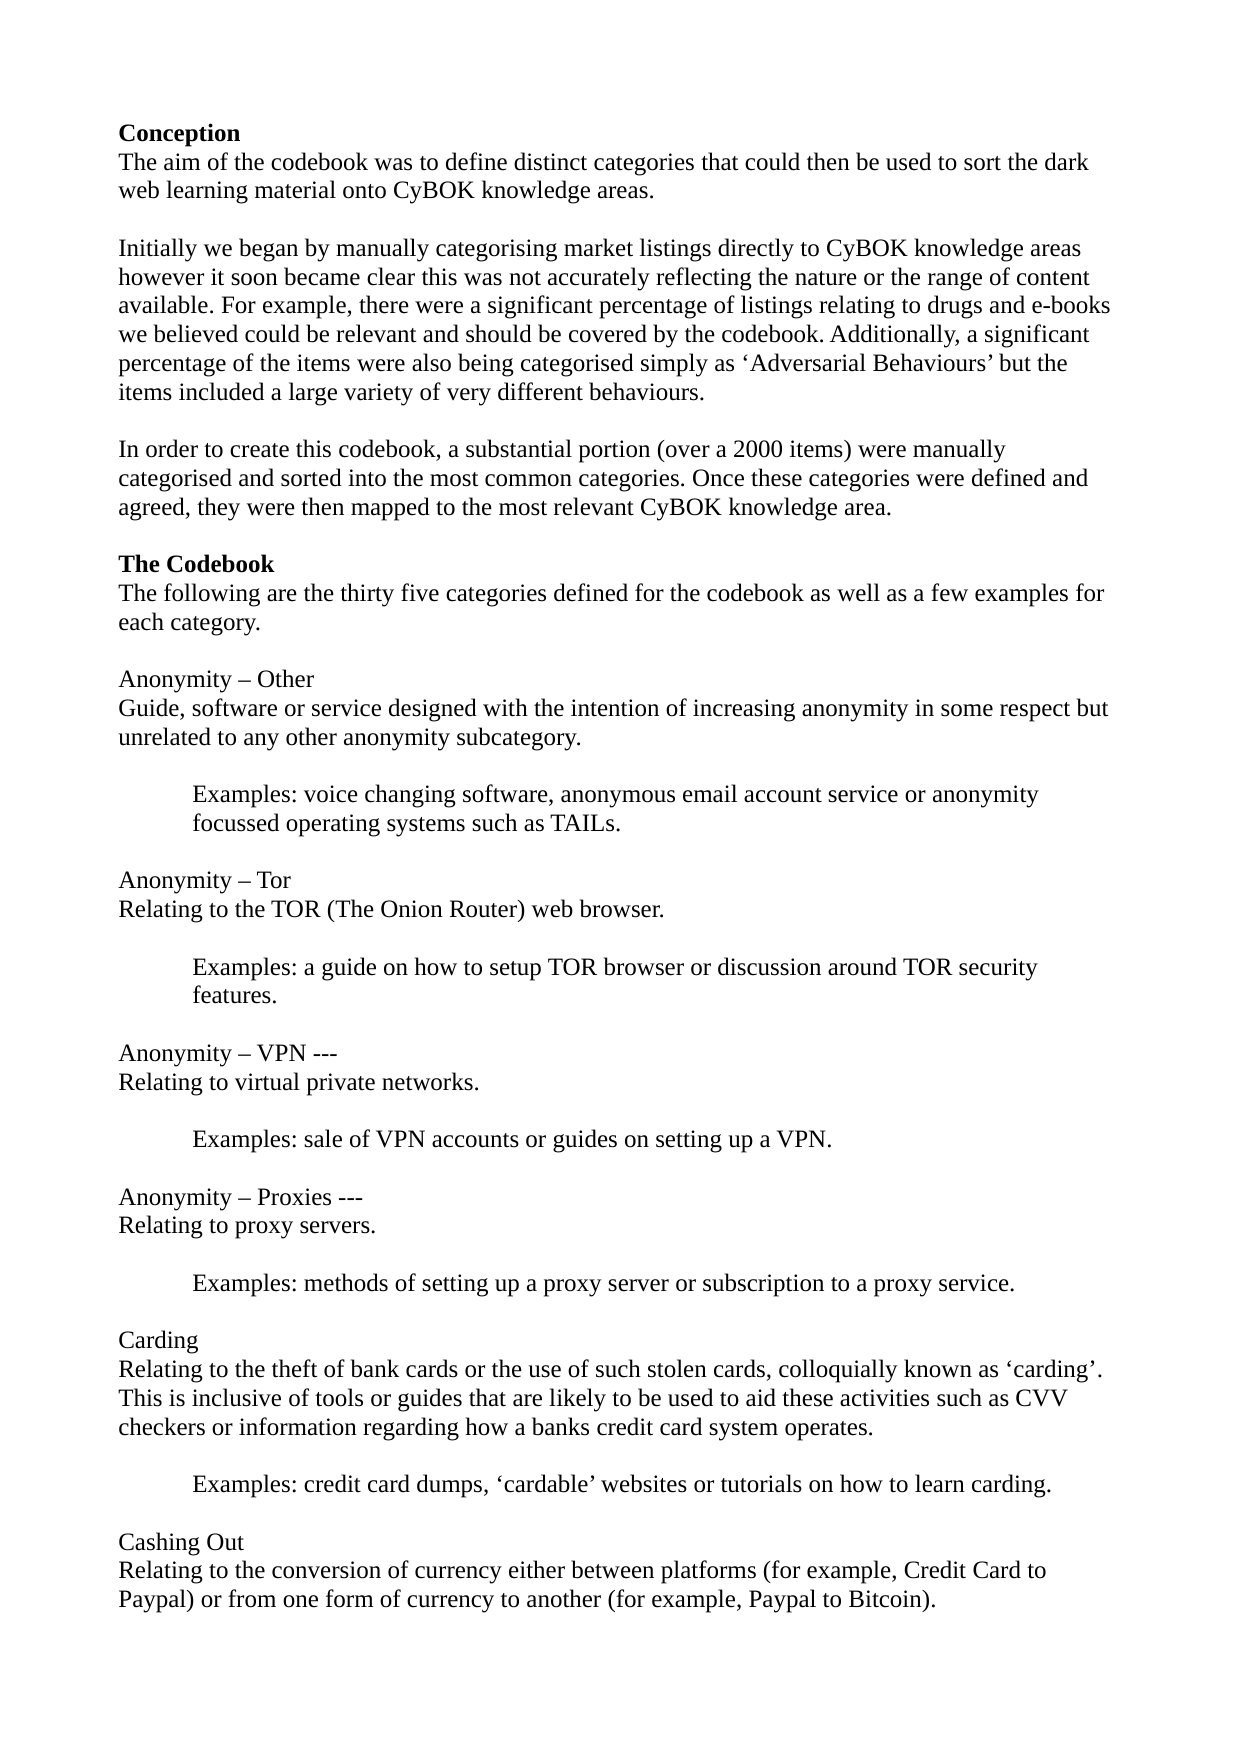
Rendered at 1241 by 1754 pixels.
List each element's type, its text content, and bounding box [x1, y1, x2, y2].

text Initially we began by manually categorising market listings directly to CyBOK knowledge areas however it soon became clear this was not accurately reflecting the nature or the range of content available. For example, there were a significant percentage of listings relating to drugs and e-books we believed could be relevant and should be covered by the codebook. Additionally, a significant percentage of the items were also being categorised simply as ‘Adversarial Behaviours’ but the items included a large variety of very different behaviours. [118, 233, 1122, 406]
text Relating to virtual private networks. [118, 1067, 1122, 1096]
text Relating to proxy servers. [118, 1211, 1122, 1239]
text Conception [118, 118, 1122, 147]
text Guide, software or service designed with the intention of increasing anonymity in some respect but unrelated to any other anonymity subcategory. [118, 693, 1122, 751]
text Examples: voice changing software, anonymous email account service or anonymity focussed operating systems such as TAILs. [118, 779, 1122, 837]
text Anonymity – Tor [118, 866, 1122, 894]
text Examples: a guide on how to setup TOR browser or discussion around TOR security features. [118, 952, 1122, 1009]
text Carding [118, 1326, 1122, 1354]
text The following are the thirty five categories defined for the codebook as well as a few examples for each category. [118, 578, 1122, 636]
text Anonymity – Other [118, 664, 1122, 693]
text Cashing Out [118, 1527, 1122, 1556]
text Relating to the conversion of currency either between platforms (for example, Credit Card to Paypal) or from one form of currency to another (for example, Paypal to Bitcoin). [118, 1556, 1122, 1613]
text Anonymity – VPN --- [118, 1038, 1122, 1067]
text The aim of the codebook was to define distinct categories that could then be used to sort the dark web learning material onto CyBOK knowledge areas. [118, 147, 1122, 204]
text Examples: methods of setting up a proxy server or subscription to a proxy service. [118, 1268, 1122, 1297]
text Relating to the TOR (The Onion Router) web browser. [118, 894, 1122, 923]
text In order to create this codebook, a substantial portion (over a 2000 items) were manually categorised and sorted into the most common categories. Once these categories were defined and agreed, they were then mapped to the most relevant CyBOK knowledge area. [118, 434, 1122, 521]
text The Codebook [118, 549, 1122, 578]
text Relating to the theft of bank cards or the use of such stolen cards, colloquially known as ‘carding’. This is inclusive of tools or guides that are likely to be used to aid these activities such as CVV checkers or information regarding how a banks credit card system operates. [118, 1354, 1122, 1441]
text Examples: credit card dumps, ‘cardable’ websites or tutorials on how to learn carding. [118, 1469, 1122, 1498]
text Examples: sale of VPN accounts or guides on setting up a VPN. [118, 1124, 1122, 1153]
text Anonymity – Proxies --- [118, 1182, 1122, 1211]
